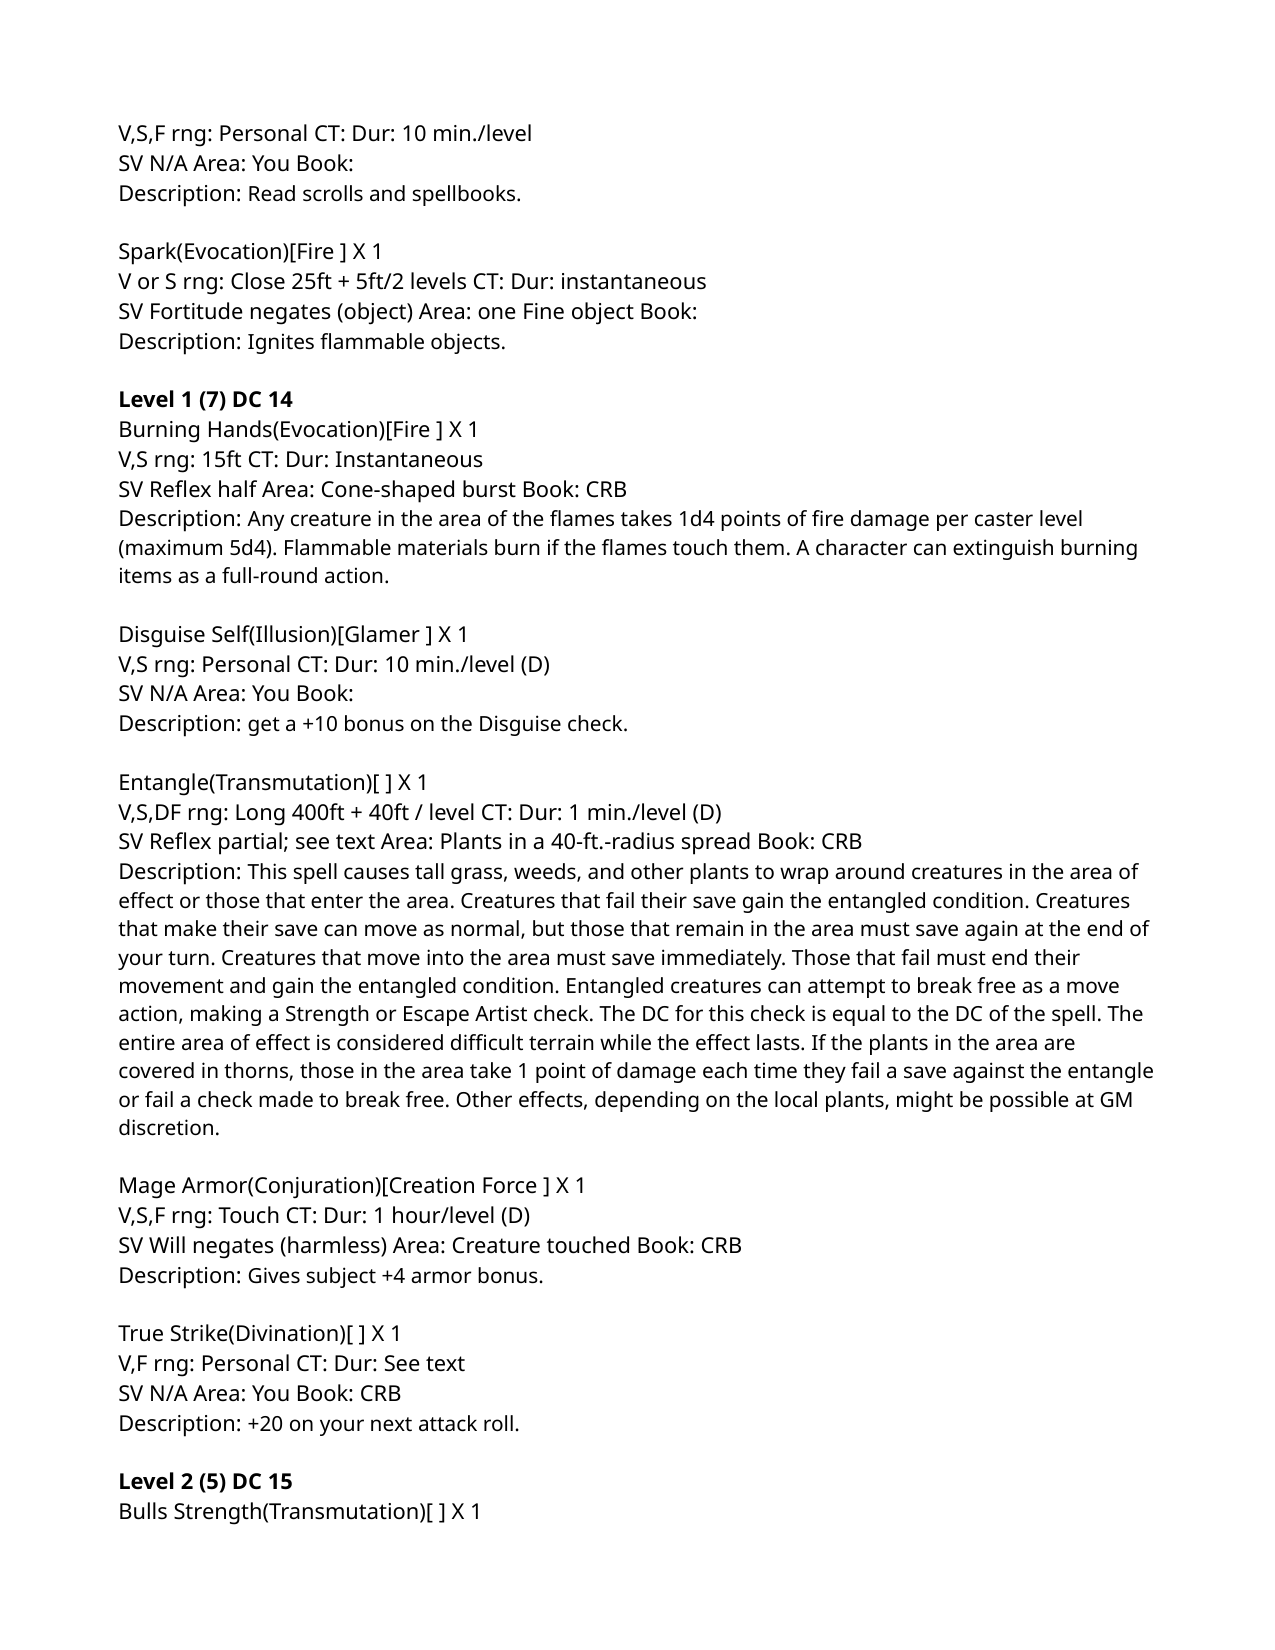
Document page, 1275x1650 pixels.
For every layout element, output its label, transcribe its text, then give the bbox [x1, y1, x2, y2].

text V,S,F rng: Personal CT: Dur: 10 min./level SV N/A Area: You Book: Description: Read scrolls and spellbooks. Spark(Evocation)[Fire ] X 1 V or S rng: Close 25ft + 5ft/2 levels CT: Dur: instantaneous SV Fortitude negates (object) Area: one Fine object Book: Description: Ignites flammable objects. Level 1 (7) DC 14 Burning Hands(Evocation)[Fire ] X 1 V,S rng: 15ft CT: Dur: Instantaneous SV Reflex half Area: Cone-shaped burst Book: CRB Description: Any creature in the area of the flames takes 1d4 points of fire damage per caster level (maximum 5d4). Flammable materials burn if the flames touch them. A character can extinguish burning items as a full-round action. Disguise Self(Illusion)[Glamer ] X 1 V,S rng: Personal CT: Dur: 10 min./level (D) SV N/A Area: You Book: Description: get a +10 bonus on the Disguise check. Entangle(Transmutation)[ ] X 1 V,S,DF rng: Long 400ft + 40ft / level CT: Dur: 1 min./level (D) SV Reflex partial; see text Area: Plants in a 40-ft.-radius spread Book: CRB Description: This spell causes tall grass, weeds, and other plants to wrap around creatures in the area of effect or those that enter the area. Creatures that fail their save gain the entangled condition. Creatures that make their save can move as normal, but those that remain in the area must save again at the end of your turn. Creatures that move into the area must save immediately. Those that fail must end their movement and gain the entangled condition. Entangled creatures can attempt to break free as a move action, making a Strength or Escape Artist check. The DC for this check is equal to the DC of the spell. The entire area of effect is considered difficult terrain while the effect lasts. If the plants in the area are covered in thorns, those in the area take 1 point of damage each time they fail a save against the entangle or fail a check made to break free. Other effects, depending on the local plants, might be possible at GM discretion. Mage Armor(Conjuration)[Creation Force ] X 1 V,S,F rng: Touch CT: Dur: 1 hour/level (D) SV Will negates (harmless) Area: Creature touched Book: CRB Description: Gives subject +4 armor bonus. True Strike(Divination)[ ] X 1 V,F rng: Personal CT: Dur: See text SV N/A Area: You Book: CRB Description: +20 on your next attack roll. Level 2 (5) DC 15 Bulls Strength(Transmutation)[ ] X 1 [118, 118, 1157, 1526]
